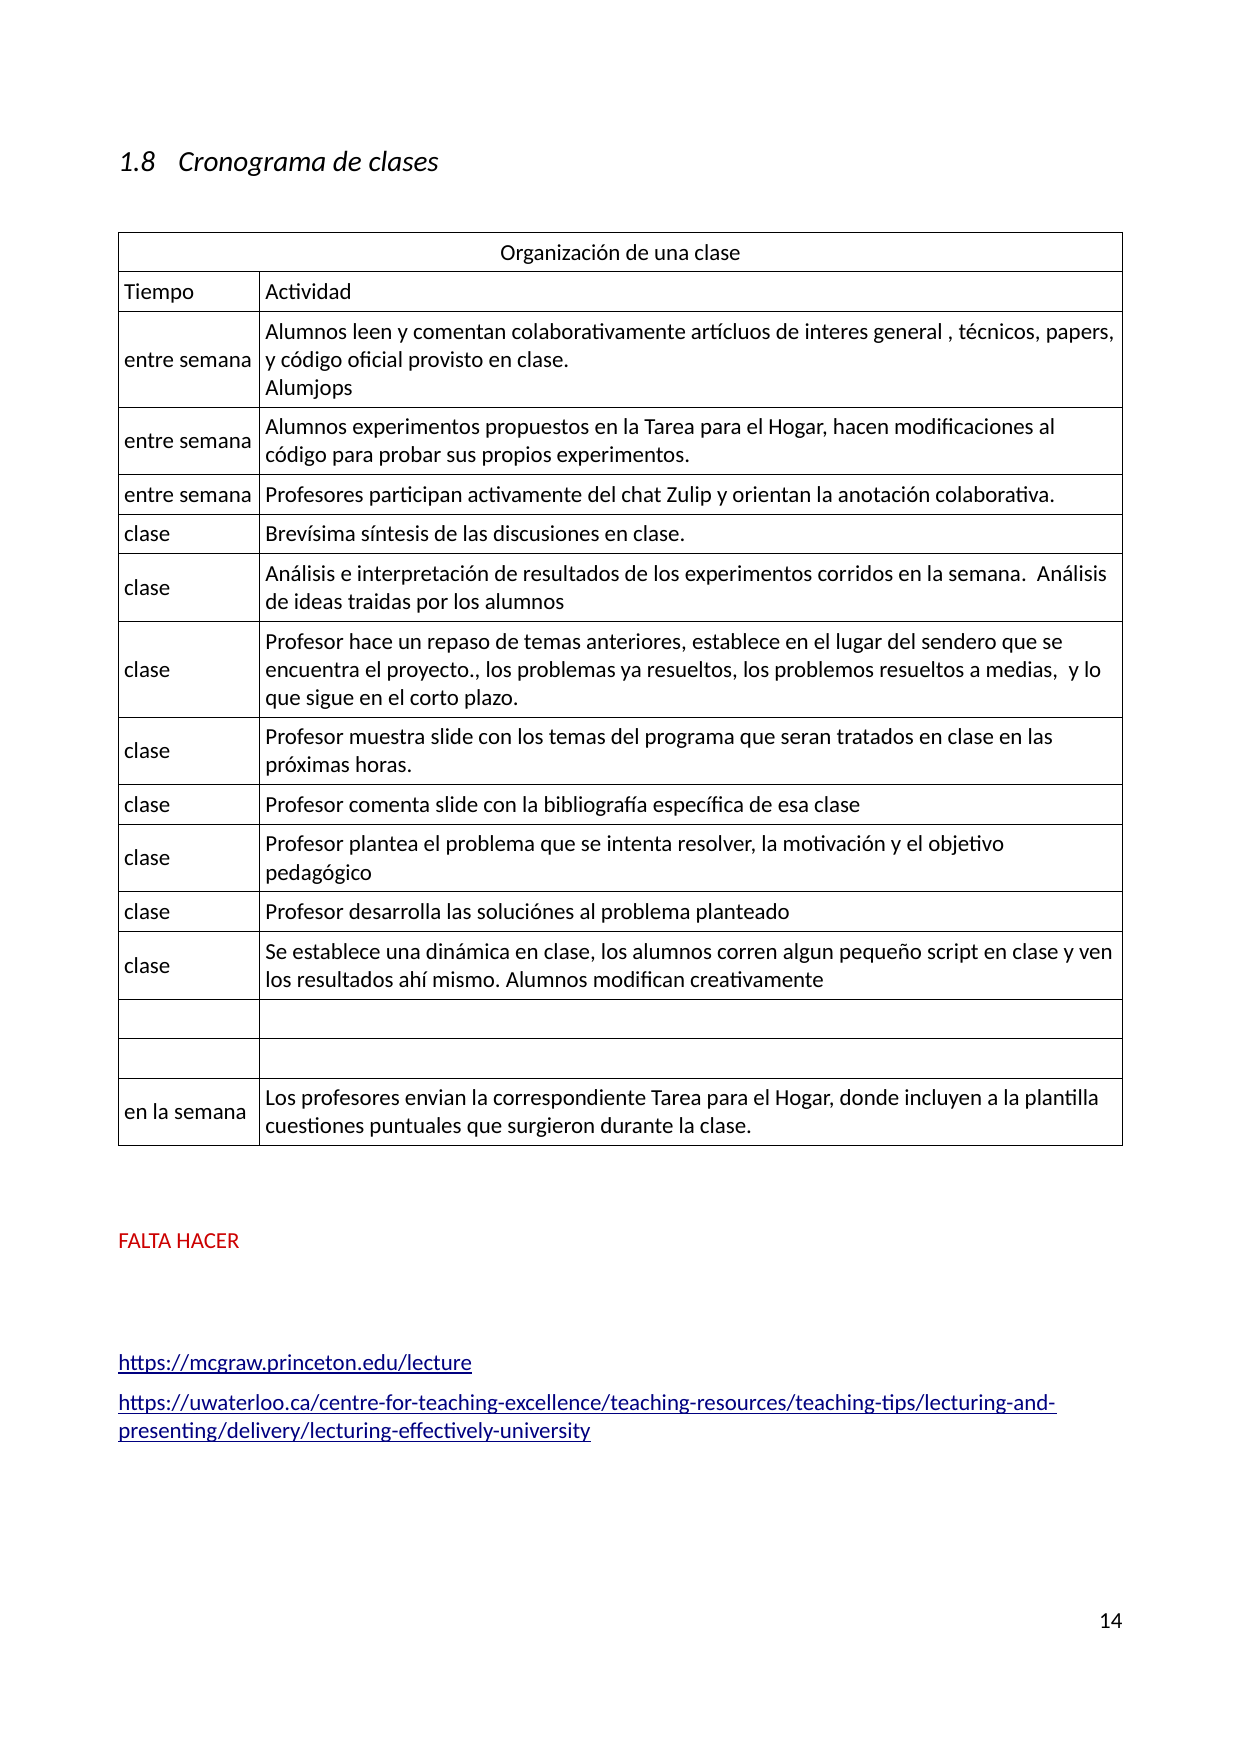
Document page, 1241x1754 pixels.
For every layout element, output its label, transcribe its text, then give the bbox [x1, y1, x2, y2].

table_cell Profesor plantea el problema que se intenta resolver, la motivación y el objetivo pedagógico [260, 825, 1122, 891]
table_cell clase [119, 932, 259, 998]
text https://uwaterloo.ca/centre-for-teaching-excellence/teaching-resources/teaching-tips/lecturing-and-presenting/delivery/lecturing-effectively-university [118, 1388, 1122, 1444]
table_cell Profesor hace un repaso de temas anteriores, establece en el lugar del sendero que se encuentra el proyecto., los problemas ya resueltos, los problemos resueltos a medias, y lo que sigue en el corto plazo. [260, 622, 1122, 717]
table_cell Actividad [260, 272, 1122, 311]
table_cell Se establece una dinámica en clase, los alumnos corren algun pequeño script en clase y ven los resultados ahí mismo. Alumnos modifican creativamente [260, 932, 1122, 998]
table_cell clase [119, 554, 259, 621]
table_cell en la semana [119, 1079, 259, 1145]
table_cell Alumnos leen y comentan colaborativamente artícluos de interes general , técnicos, papers, y código oficial provisto en clase. Alumjops [260, 312, 1122, 407]
text https://mcgraw.princeton.edu/lecture [118, 1348, 1122, 1376]
table_cell clase [119, 892, 259, 931]
table_cell Brevísima síntesis de las discusiones en clase. [260, 515, 1122, 553]
table_cell [119, 1039, 259, 1078]
table_cell Profesor comenta slide con la bibliografía específica de esa clase [260, 785, 1122, 824]
table_cell Los profesores envian la correspondiente Tarea para el Hogar, donde incluyen a la plantilla cuestiones puntuales que surgieron durante la clase. [260, 1079, 1122, 1145]
table_cell Alumnos experimentos propuestos en la Tarea para el Hogar, hacen modificaciones al código para probar sus propios experimentos. [260, 408, 1122, 474]
text FALTA HACER [118, 1226, 1122, 1254]
table_cell Análisis e interpretación de resultados de los experimentos corridos en la semana. Análisis de ideas traidas por los alumnos [260, 554, 1122, 621]
table_cell Profesor muestra slide con los temas del programa que seran tratados en clase en las próximas horas. [260, 718, 1122, 784]
table_cell clase [119, 785, 259, 824]
table_cell entre semana [119, 312, 259, 407]
table_cell [260, 1039, 1122, 1078]
table_cell clase [119, 825, 259, 891]
table_cell clase [119, 718, 259, 784]
table_cell clase [119, 515, 259, 553]
table_cell [119, 1000, 259, 1038]
table_cell entre semana [119, 475, 259, 514]
table_cell clase [119, 622, 259, 717]
table_cell Profesores participan activamente del chat Zulip y orientan la anotación colaborativa. [260, 475, 1122, 514]
table_cell Tiempo [119, 272, 259, 311]
table_cell Profesor desarrolla las soluciónes al problema planteado [260, 892, 1122, 931]
table_cell entre semana [119, 408, 259, 474]
table_cell [260, 1000, 1122, 1038]
subtitle Cronograma de clases [118, 143, 1122, 179]
table_header Organización de una clase [119, 233, 1122, 271]
